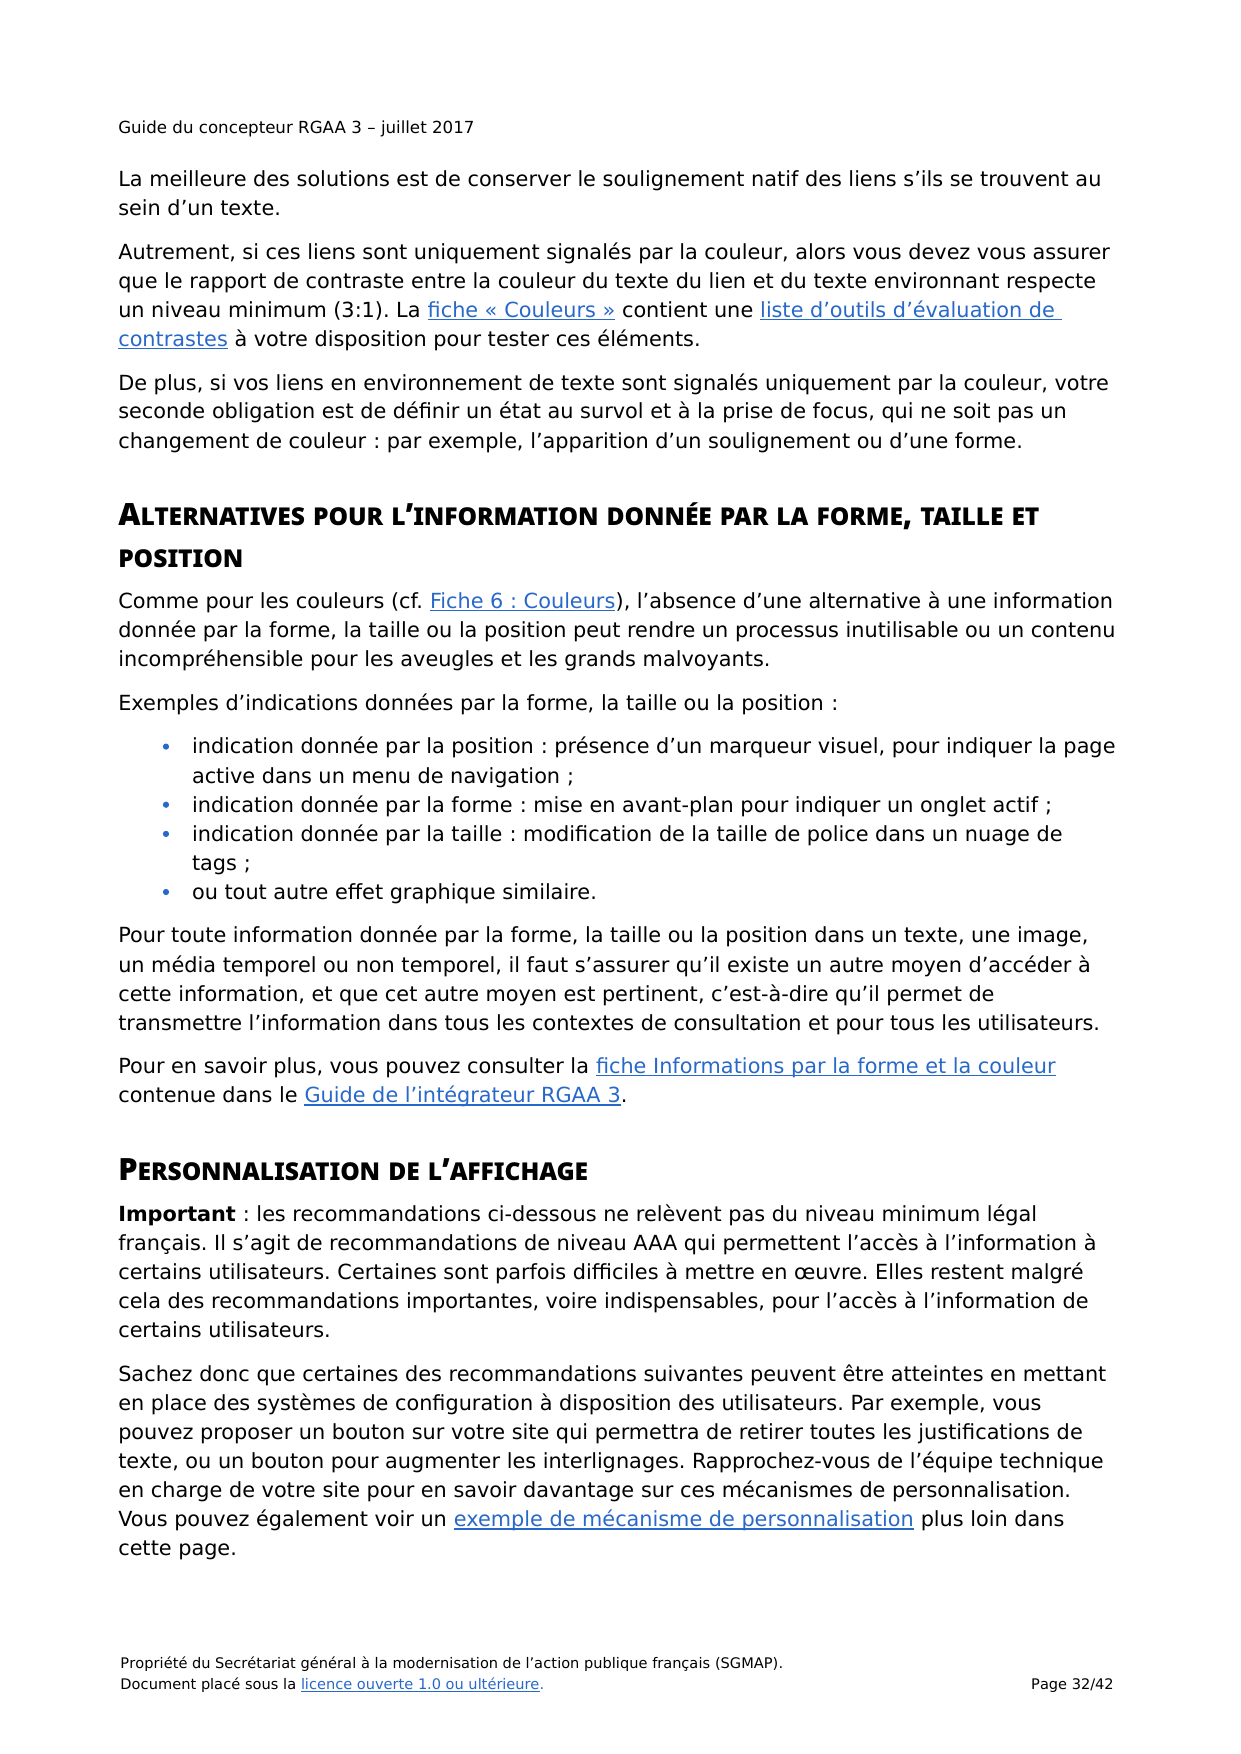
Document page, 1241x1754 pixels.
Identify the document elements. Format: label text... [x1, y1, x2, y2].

text Pour toute information donnée par la forme, la taille ou la position dans un texte, une image, un média temporel ou non temporel, il faut s’assurer qu’il existe un autre moyen d’accéder à cette information, et que cet autre moyen est pertinent, c’est-à-dire qu’il permet de transmettre l’information dans tous les contextes de consultation et pour tous les utilisateurs. [118, 923, 1122, 1035]
text Important : les recommandations ci-dessous ne relèvent pas du niveau minimum légal français. Il s’agit de recommandations de niveau AAA qui permettent l’accès à l’information à certains utilisateurs. Certaines sont parfois difficiles à mettre en œuvre. Elles restent malgré cela des recommandations importantes, voire indispensables, pour l’accès à l’information de certains utilisateurs. [118, 1202, 1122, 1343]
list indication donnée par la forme : mise en avant-plan pour indiquer un onglet actif ; [162, 793, 1122, 817]
text De plus, si vos liens en environnement de texte sont signalés uniquement par la couleur, votre seconde obligation est de définir un état au survol et à la prise de focus, qui ne soit pas un changement de couleur : par exemple, l’apparition d’un soulignement ou d’une forme. [118, 371, 1122, 453]
subtitle Alternatives pour l’information donnée par la forme, taille et position [118, 493, 1122, 577]
text La meilleure des solutions est de conserver le soulignement natif des liens s’ils se trouvent au sein d’un texte. [118, 167, 1122, 220]
text Sachez donc que certaines des recommandations suivantes peuvent être atteintes en mettant en place des systèmes de configuration à disposition des utilisateurs. Par exemple, vous pouvez proposer un bouton sur votre site qui permettra de retirer toutes les justifications de texte, ou un bouton pour augmenter les interlignages. Rapprochez-vous de l’équipe technique en charge de votre site pour en savoir davantage sur ces mécanismes de personnalisation. Vous pouvez également voir un exemple de mécanisme de personnalisation plus loin dans cette page. [118, 1362, 1122, 1561]
list ou tout autre effet graphique similaire. [162, 880, 1122, 904]
text Exemples d’indications données par la forme, la taille ou la position : [118, 691, 1122, 715]
list indication donnée par la taille : modification de la taille de police dans un nuage de tags ; [162, 822, 1122, 875]
text Autrement, si ces liens sont uniquement signalés par la couleur, alors vous devez vous assurer que le rapport de contraste entre la couleur du texte du lien et du texte environnant respecte un niveau minimum (3:1). La fiche « Couleurs » contient une liste d’outils d’évaluation de contrastes à votre disposition pour tester ces éléments. [118, 240, 1122, 351]
list indication donnée par la position : présence d’un marqueur visuel, pour indiquer la page active dans un menu de navigation ; [162, 734, 1122, 788]
text Comme pour les couleurs (cf. Fiche 6 : Couleurs), l’absence d’une alternative à une information donnée par la forme, la taille ou la position peut rendre un processus inutilisable ou un contenu incompréhensible pour les aveugles et les grands malvoyants. [118, 589, 1122, 672]
subtitle Personnalisation de l’affichage [118, 1148, 1122, 1190]
text Pour en savoir plus, vous pouvez consulter la fiche Informations par la forme et la couleur contenue dans le Guide de l’intégrateur RGAA 3. [118, 1054, 1122, 1108]
